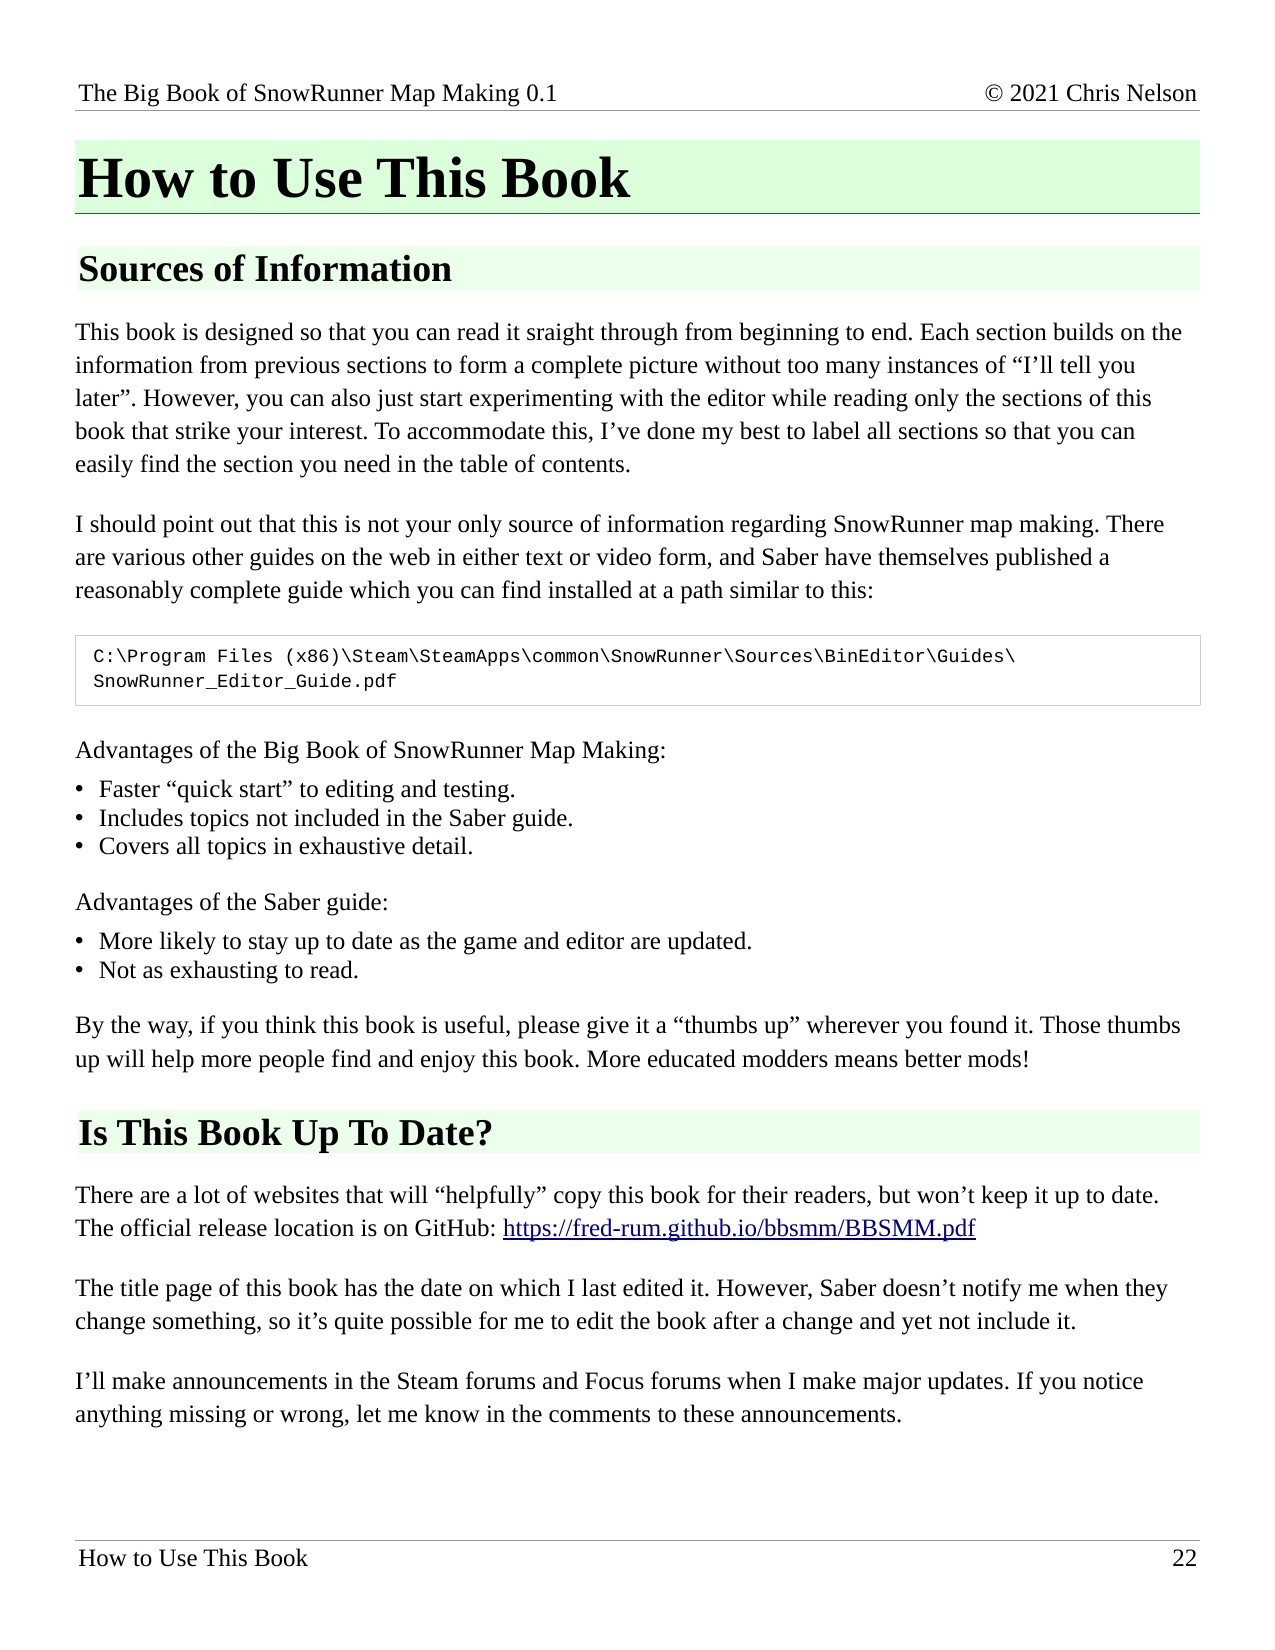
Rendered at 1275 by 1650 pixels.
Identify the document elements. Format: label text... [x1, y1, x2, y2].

list Faster “quick start” to editing and testing. [75, 774, 1200, 803]
list Covers all topics in exhaustive detail. [75, 831, 1200, 860]
subtitle Advantages of the Big Book of SnowRunner Map Making: [75, 735, 1200, 763]
text There are a lot of websites that will “helpfully” copy this book for their readers, but won’t keep it up to date. The official release location is on GitHub: https://fred-rum.github.io/bbsmm/BBSMM.pdf [75, 1180, 1200, 1242]
text This book is designed so that you can read it sraight through from beginning to end. Each section builds on the information from previous sections to form a complete picture without too many instances of “I’ll tell you later”. However, you can also just start experimenting with the editor while reading only the sections of this book that strike your interest. To accommodate this, I’ve done my best to label all sections so that you can easily find the section you need in the table of contents. [75, 317, 1200, 478]
list More likely to stay up to date as the game and editor are updated. [75, 926, 1200, 955]
text The title page of this book has the date on which I last edited it. However, Saber doesn’t notify me when they change something, so it’s quite possible for me to edit the book after a change and yet not include it. [75, 1273, 1200, 1335]
subtitle Sources of Information [78, 246, 1200, 290]
text By the way, if you think this book is useful, please give it a “thumbs up” wherever you found it. Those thumbs up will help more people find and enjoy this book. More educated modders means better mods! [75, 1011, 1200, 1072]
text I’ll make announcements in the Steam forums and Focus forums when I make major updates. If you notice anything missing or wrong, let me know in the comments to these announcements. [75, 1366, 1200, 1428]
text C:\Program Files (x86)\Steam\SteamApps\common\SnowRunner\Sources\BinEditor\Guides\SnowRunner_Editor_Guide.pdf [76, 636, 1200, 705]
subtitle Advantages of the Saber guide: [75, 887, 1200, 916]
subtitle How to Use This Book [75, 140, 1200, 213]
text I should point out that this is not your only source of information regarding SnowRunner map making. There are various other guides on the web in either text or video form, and Saber have themselves published a reasonably complete guide which you can find installed at a path similar to this: [75, 509, 1200, 604]
list Not as exhausting to read. [75, 955, 1200, 984]
list Includes topics not included in the Saber guide. [75, 803, 1200, 831]
subtitle Is This Book Up To Date? [78, 1110, 1200, 1153]
